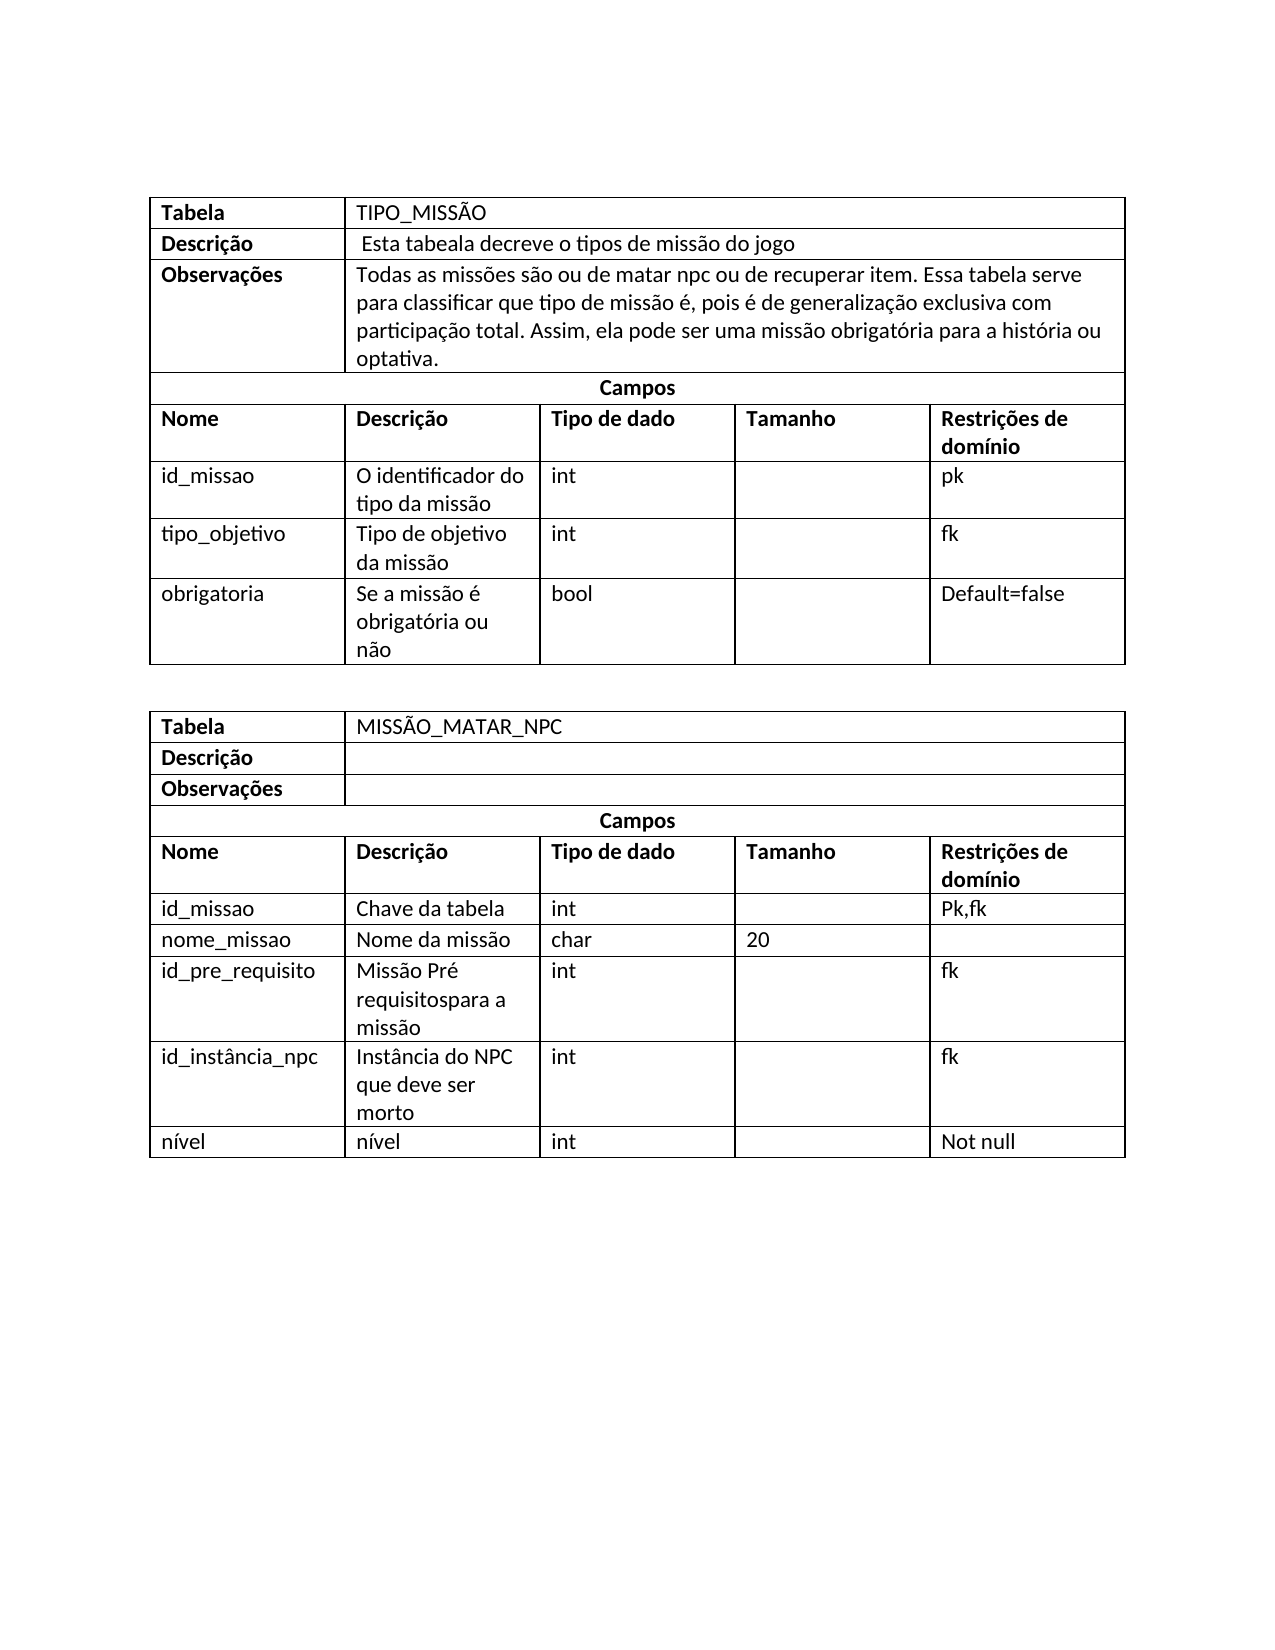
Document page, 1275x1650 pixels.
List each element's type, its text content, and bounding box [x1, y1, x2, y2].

table_cell Restrições de domínio [931, 405, 1124, 461]
table_cell Descrição [346, 837, 539, 893]
table_cell int [541, 462, 734, 518]
table_cell tipo_objetivo [151, 519, 344, 578]
table_cell Todas as missões são ou de matar npc ou de recuperar item. Essa tabela serve para classificar que tipo de missão é, pois é de generalização exclusiva com participação total. Assim, ela pode ser uma missão obrigatória para a história ou optativa. [346, 260, 1124, 372]
table_cell int [541, 519, 734, 578]
table_cell fk [931, 1042, 1124, 1126]
table_cell Tipo de dado [541, 837, 734, 893]
table_cell char [541, 925, 734, 956]
table_cell Nome [151, 405, 344, 461]
table_cell [736, 957, 929, 1041]
table_cell Observações [151, 775, 344, 805]
table_cell obrigatoria [151, 579, 344, 663]
table_cell int [541, 894, 734, 924]
table_header Tabela [151, 198, 344, 228]
table_cell [346, 743, 1124, 773]
table_cell Campos [151, 806, 1124, 836]
table_cell nível [151, 1127, 344, 1157]
table_cell Descrição [346, 405, 539, 461]
table_cell [736, 1127, 929, 1157]
table_cell Tamanho [736, 405, 929, 461]
table_cell [736, 894, 929, 924]
table_cell Descrição [151, 229, 344, 259]
table_cell Tipo de objetivo da missão [346, 519, 539, 578]
table_cell Instância do NPC que deve ser morto [346, 1042, 539, 1126]
table_cell nome_missao [151, 925, 344, 956]
table_cell [736, 462, 929, 518]
table_cell Default=false [931, 579, 1124, 663]
table_cell bool [541, 579, 734, 663]
table_cell Esta tabeala decreve o tipos de missão do jogo [346, 229, 1124, 259]
table_cell id_missao [151, 462, 344, 518]
table_cell Tipo de dado [541, 405, 734, 461]
table_cell Descrição [151, 743, 344, 773]
table_cell int [541, 957, 734, 1041]
table_cell id_instância_npc [151, 1042, 344, 1126]
table_cell [736, 1042, 929, 1126]
table_cell [736, 579, 929, 663]
table_cell 20 [736, 925, 929, 956]
table_cell O identificador do tipo da missão [346, 462, 539, 518]
table_cell pk [931, 462, 1124, 518]
table_cell int [541, 1042, 734, 1126]
table_cell [931, 925, 1124, 956]
table_cell Pk,fk [931, 894, 1124, 924]
table_cell id_pre_requisito [151, 957, 344, 1041]
table_cell [736, 519, 929, 578]
table_cell id_missao [151, 894, 344, 924]
table_cell Chave da tabela [346, 894, 539, 924]
table_cell Missão Pré requisitospara a missão [346, 957, 539, 1041]
table_cell Not null [931, 1127, 1124, 1157]
table_cell Se a missão é obrigatória ou não [346, 579, 539, 663]
table_cell Nome da missão [346, 925, 539, 956]
table_cell Nome [151, 837, 344, 893]
table_cell Tamanho [736, 837, 929, 893]
table_cell Observações [151, 260, 344, 372]
table_header TIPO_MISSÃO [346, 198, 1124, 228]
table_cell int [541, 1127, 734, 1157]
table_cell Campos [151, 373, 1124, 403]
table_header Tabela [151, 712, 344, 742]
table_header MISSÃO_MATAR_NPC [346, 712, 1124, 742]
table_cell Restrições de domínio [931, 837, 1124, 893]
table_cell nível [346, 1127, 539, 1157]
table_cell fk [931, 957, 1124, 1041]
table_cell fk [931, 519, 1124, 578]
table_cell [346, 775, 1124, 805]
